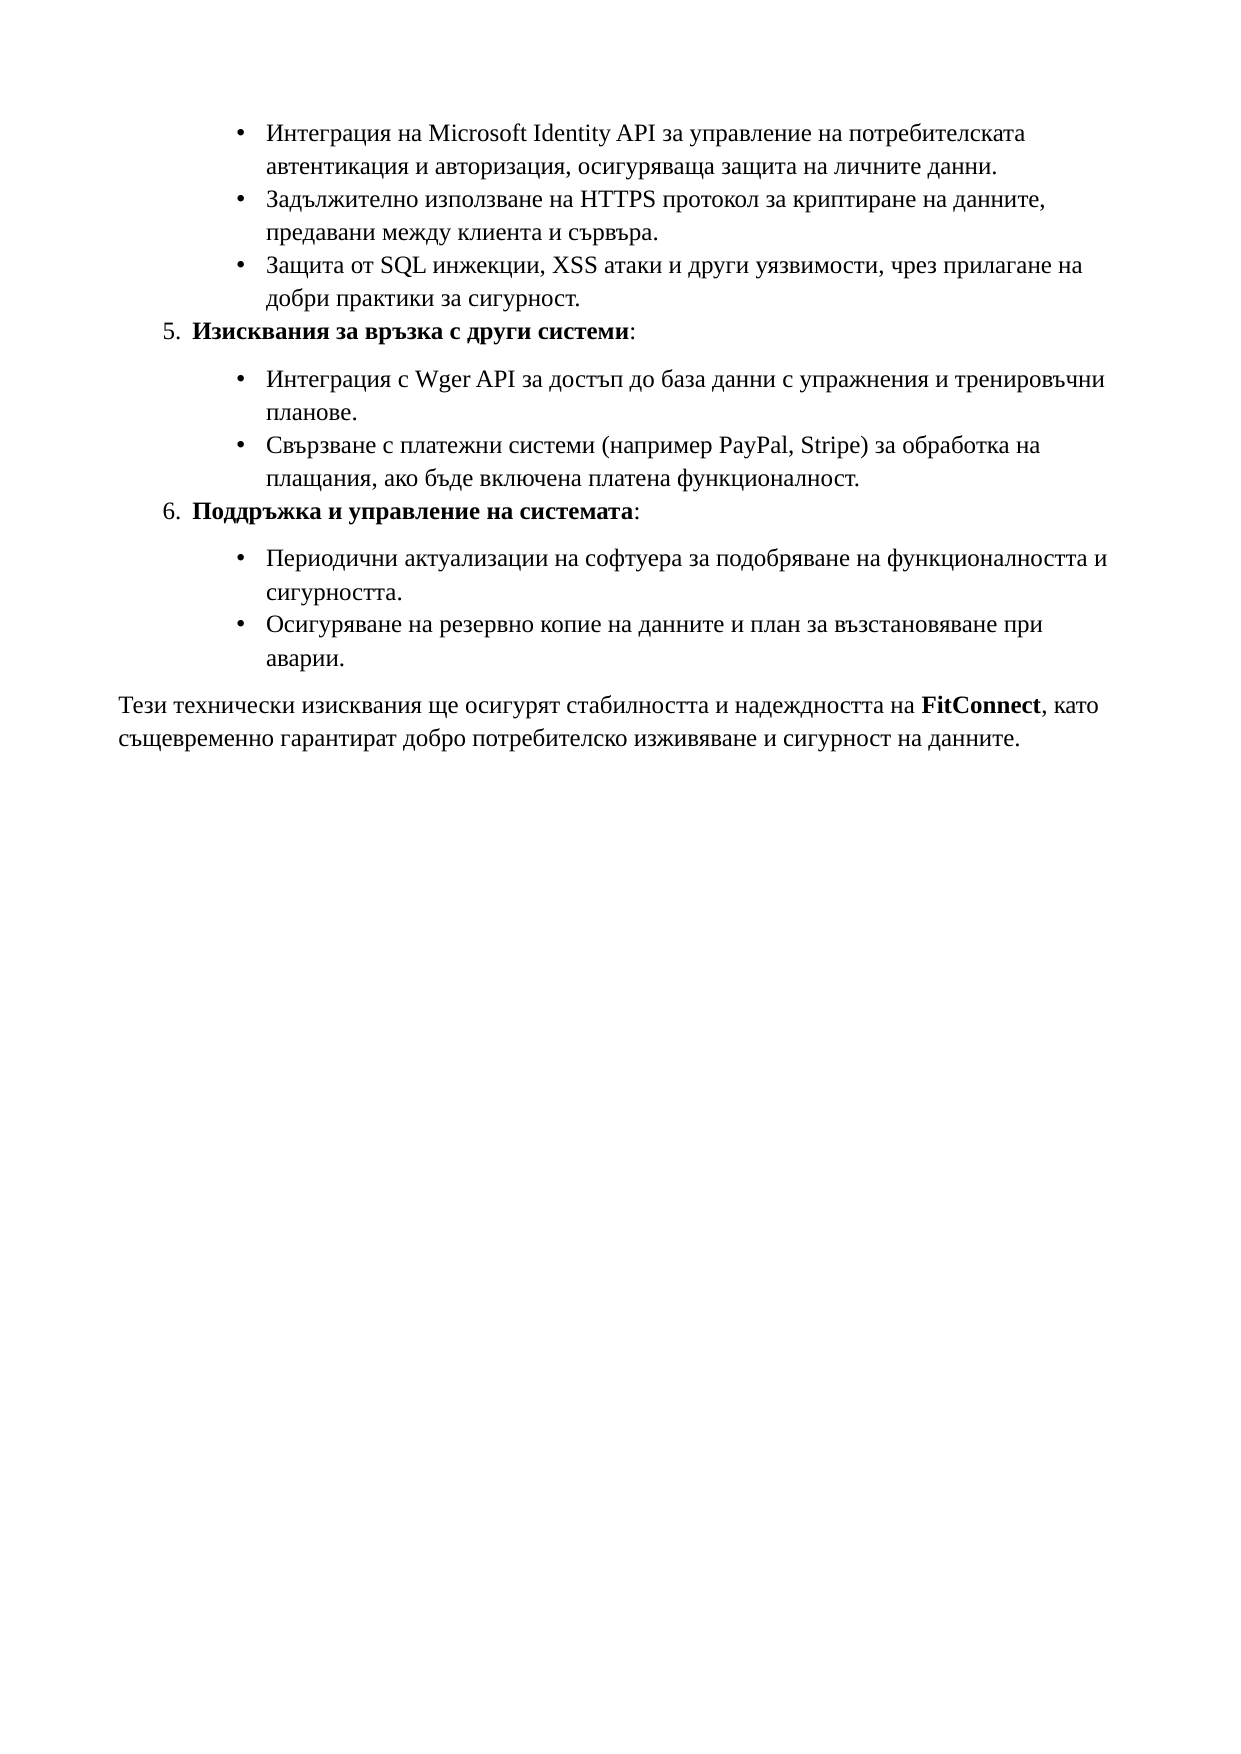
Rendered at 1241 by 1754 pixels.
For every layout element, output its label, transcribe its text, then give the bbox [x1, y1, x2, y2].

list Осигуряване на резервно копие на данните и план за възстановяване при аварии. [236, 609, 1122, 671]
list Периодични актуализации на софтуера за подобряване на функционалността и сигурността. [236, 543, 1122, 605]
list Свързване с платежни системи (например PayPal, Stripe) за обработка на плащания, ако бъде включена платена функционалност. [236, 430, 1122, 492]
list Защита от SQL инжекции, XSS атаки и други уязвимости, чрез прилагане на добри практики за сигурност. [236, 250, 1122, 312]
list Интеграция на Microsoft Identity API за управление на потребителската автентикация и авторизация, осигуряваща защита на личните данни. [236, 118, 1122, 180]
list Интеграция с Wger API за достъп до база данни с упражнения и тренировъчни планове. [236, 364, 1122, 426]
text Тези технически изисквания ще осигурят стабилността и надеждността на FitConnect, като същевременно гарантират добро потребителско изживяване и сигурност на данните. [118, 690, 1122, 752]
list Поддръжка и управление на системата: [162, 496, 1122, 525]
list Задължително използване на HTTPS протокол за криптиране на данните, предавани между клиента и сървъра. [236, 184, 1122, 246]
list Изисквания за връзка с други системи: [162, 316, 1122, 345]
